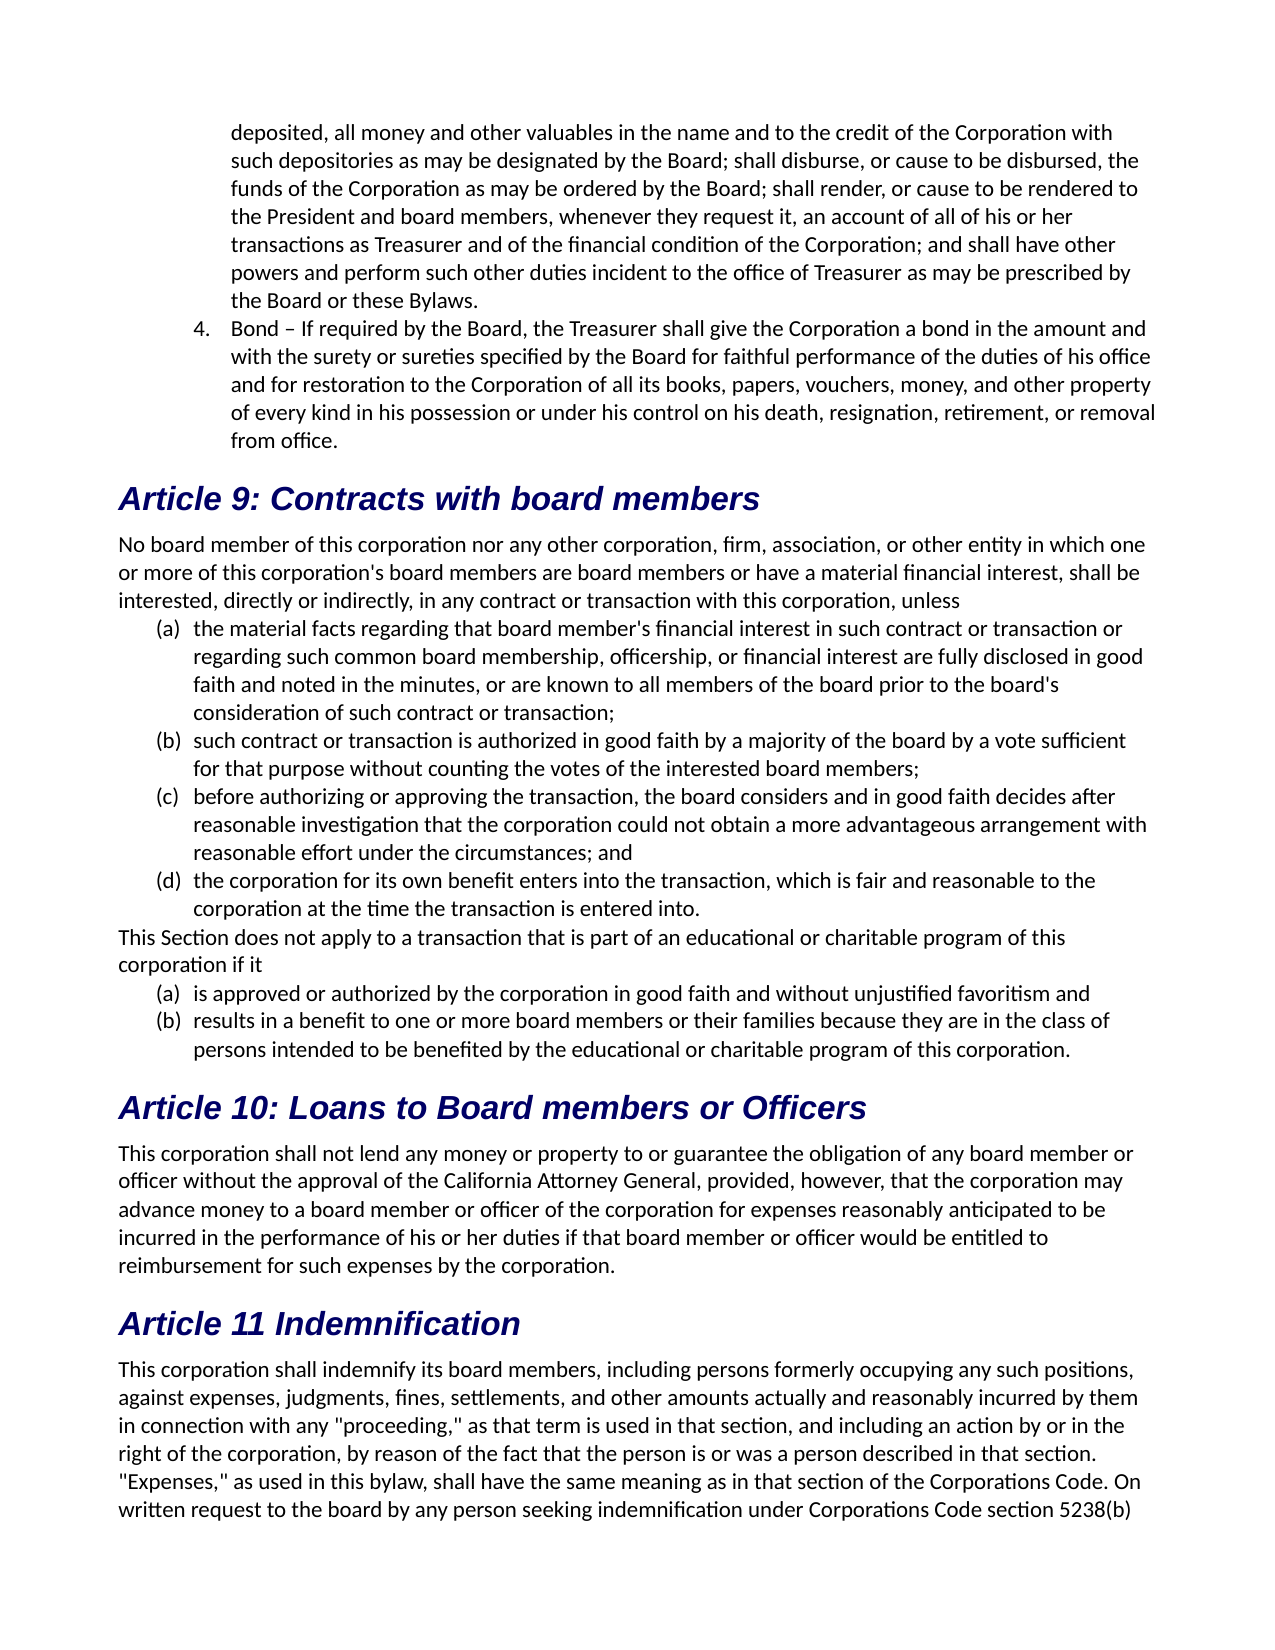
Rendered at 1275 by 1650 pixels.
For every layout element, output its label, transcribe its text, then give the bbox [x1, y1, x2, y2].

subtitle Article 9: Contracts with board members [118, 479, 1157, 518]
text No board member of this corporation nor any other corporation, firm, association, or other entity in which one or more of this corporation's board members are board members or have a material financial interest, shall be interested, directly or indirectly, in any contract or transaction with this corporation, unless [118, 530, 1157, 614]
list the material facts regarding that board member's financial interest in such contract or transaction or regarding such common board membership, officership, or financial interest are fully disclosed in good faith and noted in the minutes, or are known to all members of the board prior to the board's consideration of such contract or transaction; [156, 614, 1157, 726]
list is approved or authorized by the corporation in good faith and without unjustified favoritism and [156, 979, 1157, 1007]
list before authorizing or approving the transaction, the board considers and in good faith decides after reasonable investigation that the corporation could not obtain a more advantageous arrangement with reasonable effort under the circumstances; and [156, 782, 1157, 867]
text This corporation shall indemnify its board members, including persons formerly occupying any such positions, against expenses, judgments, fines, settlements, and other amounts actually and reasonably incurred by them in connection with any "proceeding," as that term is used in that section, and including an action by or in the right of the corporation, by reason of the fact that the person is or was a person described in that section. "Expenses," as used in this bylaw, shall have the same meaning as in that section of the Corporations Code. On written request to the board by any person seeking indemnification under Corporations Code section 5238(b) [118, 1355, 1157, 1523]
text This corporation shall not lend any money or property to or guarantee the obligation of any board member or officer without the approval of the California Attorney General, provided, however, that the corporation may advance money to a board member or officer of the corporation for expenses reasonably anticipated to be incurred in the performance of his or her duties if that board member or officer would be entitled to reimbursement for such expenses by the corporation. [118, 1139, 1157, 1279]
list Bond – If required by the Board, the Treasurer shall give the Corporation a bond in the amount and with the surety or sureties specified by the Board for faithful performance of the duties of his office and for restoration to the Corporation of all its books, papers, vouchers, money, and other property of every kind in his possession or under his control on his death, resignation, retirement, or removal from office. [193, 314, 1157, 454]
text This Section does not apply to a transaction that is part of an educational or charitable program of this corporation if it [118, 923, 1157, 979]
subtitle Article 10: Loans to Board members or Officers [118, 1088, 1157, 1126]
list such contract or transaction is authorized in good faith by a majority of the board by a vote sufficient for that purpose without counting the votes of the interested board members; [156, 726, 1157, 782]
list the corporation for its own benefit enters into the transaction, which is fair and reasonable to the corporation at the time the transaction is entered into. [156, 867, 1157, 923]
list results in a benefit to one or more board members or their families because they are in the class of persons intended to be benefited by the educational or charitable program of this corporation. [156, 1007, 1157, 1063]
subtitle Article 11 Indemnification [118, 1304, 1157, 1342]
list deposited, all money and other valuables in the name and to the credit of the Corporation with such depositories as may be designated by the Board; shall disburse, or cause to be disbursed, the funds of the Corporation as may be ordered by the Board; shall render, or cause to be rendered to the President and board members, whenever they request it, an account of all of his or her transactions as Treasurer and of the financial condition of the Corporation; and shall have other powers and perform such other duties incident to the office of Treasurer as may be prescribed by the Board or these Bylaws. [193, 118, 1157, 314]
